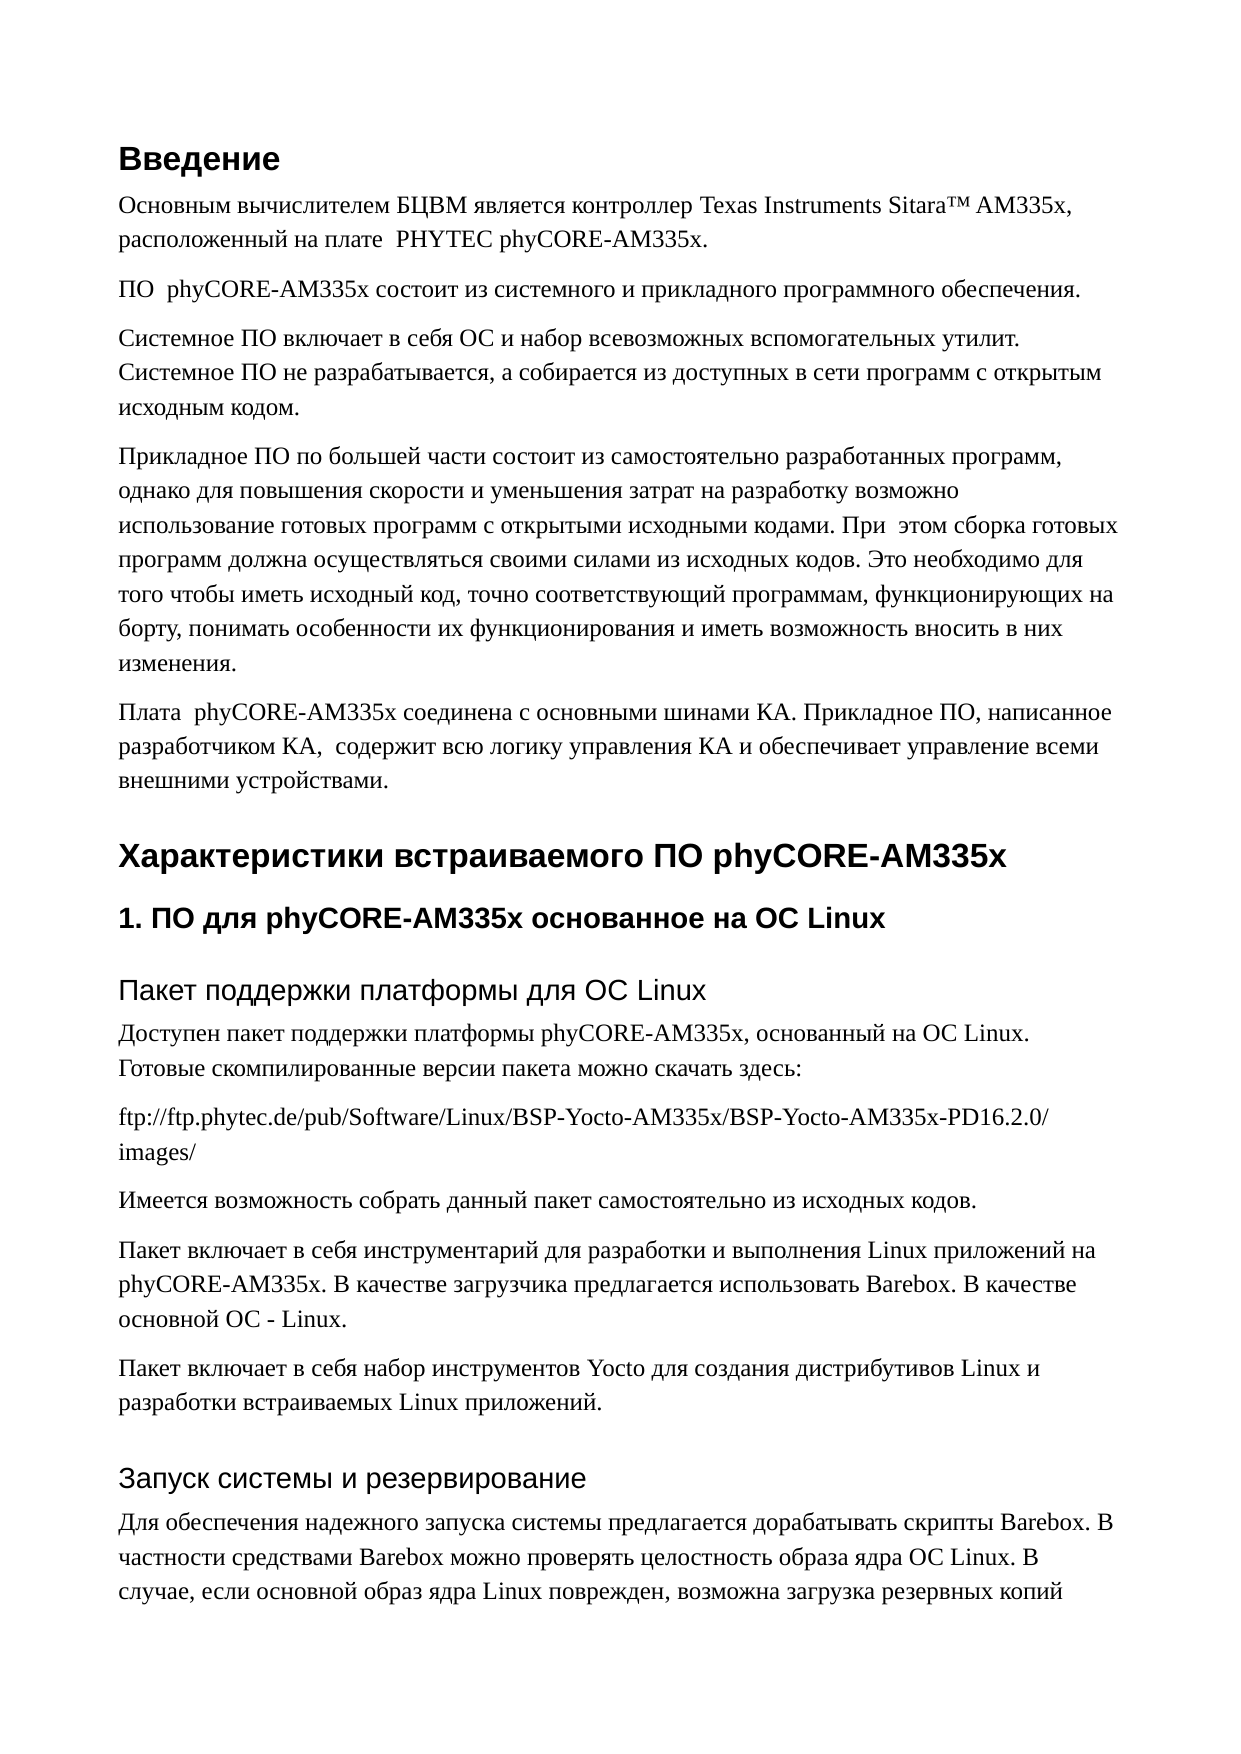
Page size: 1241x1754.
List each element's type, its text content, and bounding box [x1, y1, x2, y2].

text Доступен пакет поддержки платформы phyCORE-AM335x, основанный на ОС Linux. Готовые скомпилированные версии пакета можно скачать здесь: [118, 1018, 1122, 1082]
subtitle Пакет поддержки платформы для ОС Linux [118, 972, 1122, 1006]
text Пакет включает в себя набор инструментов Yocto для создания дистрибутивов Linux и разработки встраиваемых Linux приложений. [118, 1353, 1122, 1416]
subtitle 1. ПО для phyCORE-AM335x основанное на ОС Linux [118, 901, 1122, 935]
subtitle Введение [118, 139, 1122, 178]
text ftp://ftp.phytec.de/pub/Software/Linux/BSP-Yocto-AM335x/BSP-Yocto-AM335x-PD16.2.0/images/ [118, 1102, 1122, 1165]
text Системное ПО включает в себя ОС и набор всевозможных вспомогательных утилит. Системное ПО не разрабатывается, а собирается из доступных в сети программ с открытым исходным кодом. [118, 323, 1122, 420]
text Имеется возможность собрать данный пакет самостоятельно из исходных кодов. [118, 1186, 1122, 1214]
text ПО phyCORE-AM335x состоит из системного и прикладного программного обеспечения. [118, 274, 1122, 302]
subtitle Характеристики встраиваемого ПО phyCORE-AM335x [118, 836, 1122, 874]
subtitle Запуск системы и резервирование [118, 1461, 1122, 1495]
text Прикладное ПО по большей части состоит из самостоятельно разработанных программ, однако для повышения скорости и уменьшения затрат на разработку возможно использование готовых программ с открытыми исходными кодами. При этом сборка готовых программ должна осуществляться своими силами из исходных кодов. Это необходимо для того чтобы иметь исходный код, точно соответствующий программам, функционирующих на борту, понимать особенности их функционирования и иметь возможность вносить в них изменения. [118, 441, 1122, 676]
text Для обеспечения надежного запуска системы предлагается дорабатывать скрипты Barebox. В частности средствами Barebox можно проверять целостность образа ядра ОС Linux. В случае, если основной образ ядра Linux поврежден, возможна загрузка резервных копий [118, 1507, 1122, 1605]
text Плата phyCORE-AM335x соединена с основными шинами КА. Прикладное ПО, написанное разработчиком КА, содержит всю логику управления КА и обеспечивает управление всеми внешними устройствами. [118, 697, 1122, 794]
text Пакет включает в себя инструментарий для разработки и выполнения Linux приложений на phyCORE-AM335x. В качестве загрузчика предлагается использовать Barebox. В качестве основной ОС - Linux. [118, 1235, 1122, 1332]
text Основным вычислителем БЦВМ является контроллер Texas Instruments Sitara™ AM335x, расположенный на плате PHYTEC phyCORE-AM335x. [118, 190, 1122, 253]
